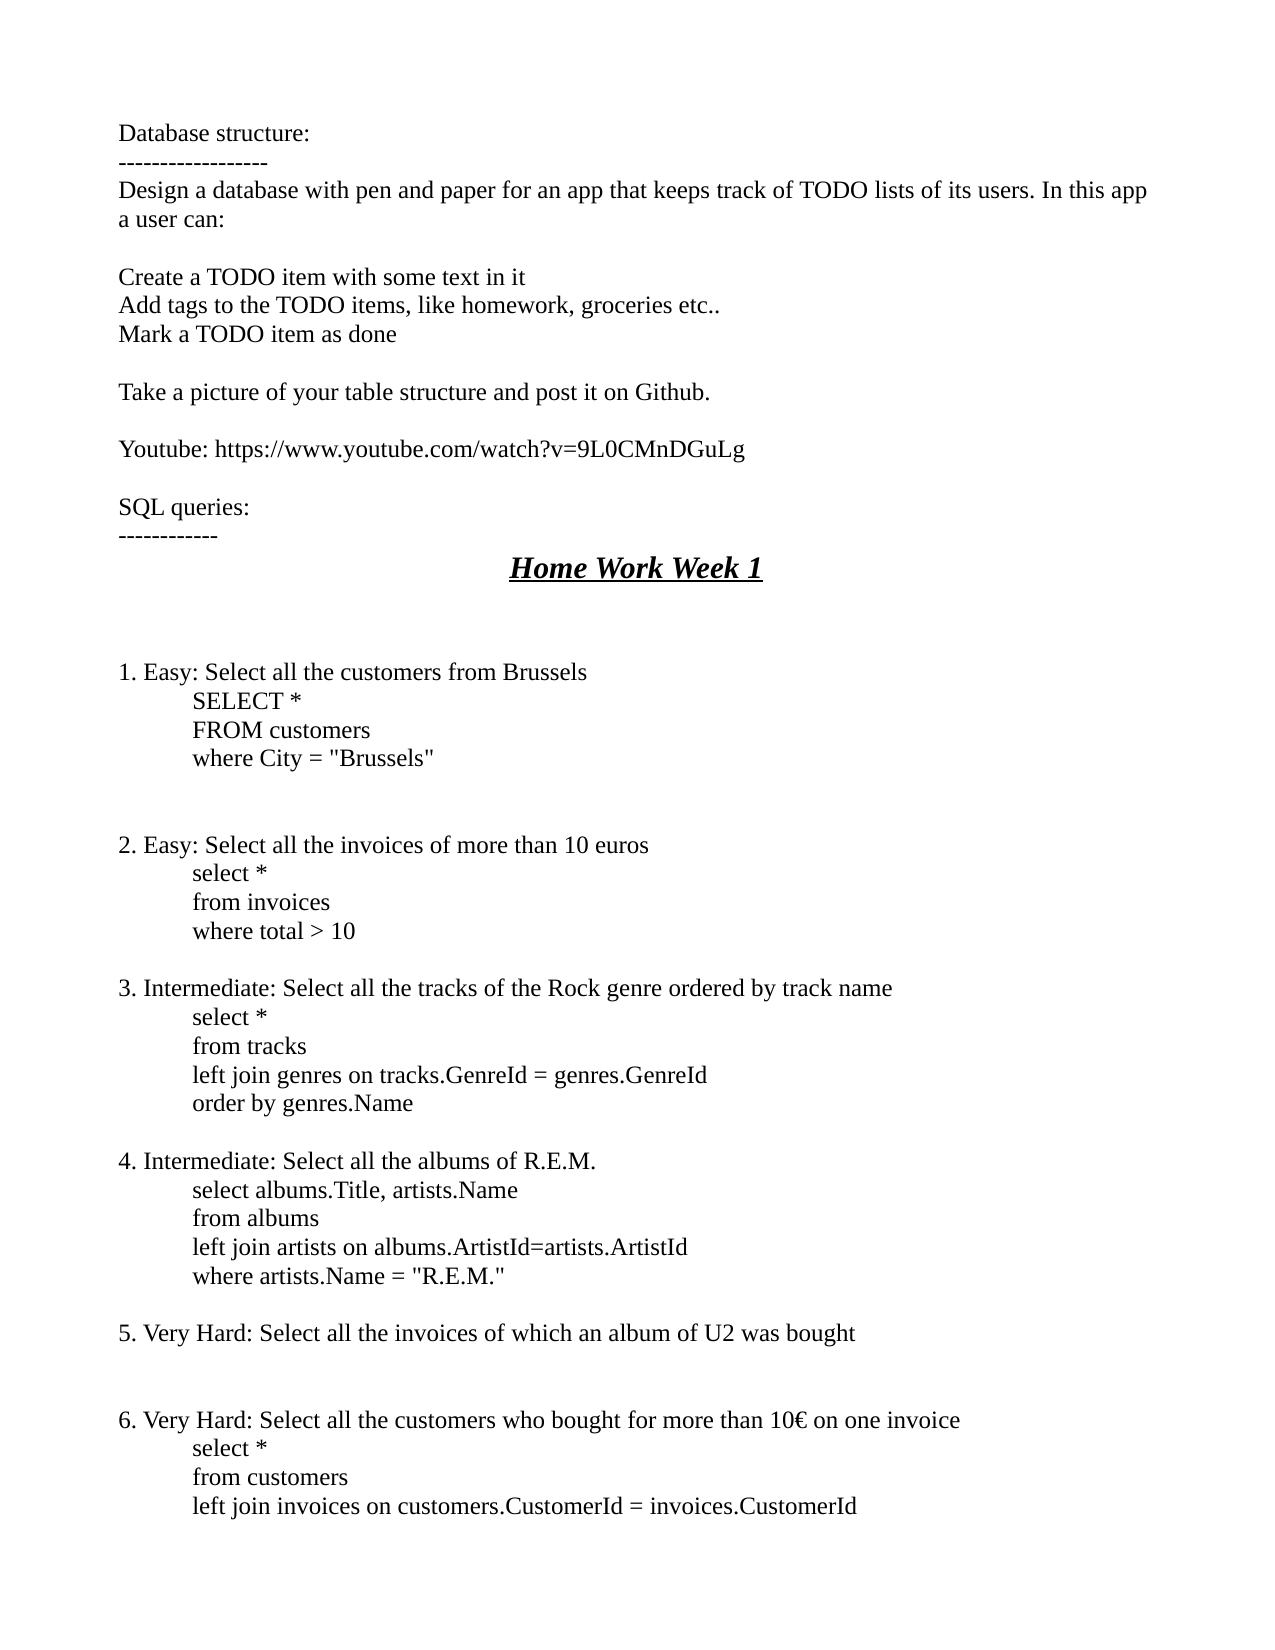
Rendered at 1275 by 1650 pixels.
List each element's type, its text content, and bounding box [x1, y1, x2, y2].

text Youtube: https://www.youtube.com/watch?v=9L0CMnDGuLg [118, 434, 1157, 463]
text select * [118, 1433, 1157, 1462]
text Design a database with pen and paper for an app that keeps track of TODO lists of its users. In this app a user can: [118, 176, 1157, 233]
text Database structure: [118, 118, 1157, 147]
text 3. Intermediate: Select all the tracks of the Rock genre ordered by track name [118, 973, 1157, 1002]
text FROM customers [118, 715, 1157, 743]
text select * [118, 1002, 1157, 1031]
text ------------ [118, 521, 1157, 549]
text where City = "Brussels" [118, 743, 1157, 772]
text where artists.Name = "R.E.M." [118, 1261, 1157, 1290]
text 1. Easy: Select all the customers from Brussels [118, 657, 1157, 686]
text Take a picture of your table structure and post it on Github. [118, 377, 1157, 406]
text left join artists on albums.ArtistId=artists.ArtistId [118, 1232, 1157, 1261]
text left join invoices on customers.CustomerId = invoices.CustomerId [118, 1491, 1157, 1520]
text ------------------ [118, 147, 1157, 176]
text SELECT * [118, 686, 1157, 715]
text from invoices [118, 887, 1157, 916]
text 6. Very Hard: Select all the customers who bought for more than 10€ on one invoice [118, 1405, 1157, 1433]
text Home Work Week 1 [118, 549, 1157, 585]
text Create a TODO item with some text in it [118, 262, 1157, 291]
text Mark a TODO item as done [118, 319, 1157, 348]
text order by genres.Name [118, 1088, 1157, 1117]
text select albums.Title, artists.Name [118, 1175, 1157, 1203]
text Add tags to the TODO items, like homework, groceries etc.. [118, 291, 1157, 319]
text from customers [118, 1462, 1157, 1491]
text where total > 10 [118, 916, 1157, 945]
text 4. Intermediate: Select all the albums of R.E.M. [118, 1146, 1157, 1175]
text from tracks [118, 1031, 1157, 1060]
text left join genres on tracks.GenreId = genres.GenreId [118, 1060, 1157, 1088]
text SQL queries: [118, 492, 1157, 521]
text from albums [118, 1203, 1157, 1232]
text select * [118, 858, 1157, 887]
text 5. Very Hard: Select all the invoices of which an album of U2 was bought [118, 1318, 1157, 1347]
text 2. Easy: Select all the invoices of more than 10 euros [118, 830, 1157, 858]
